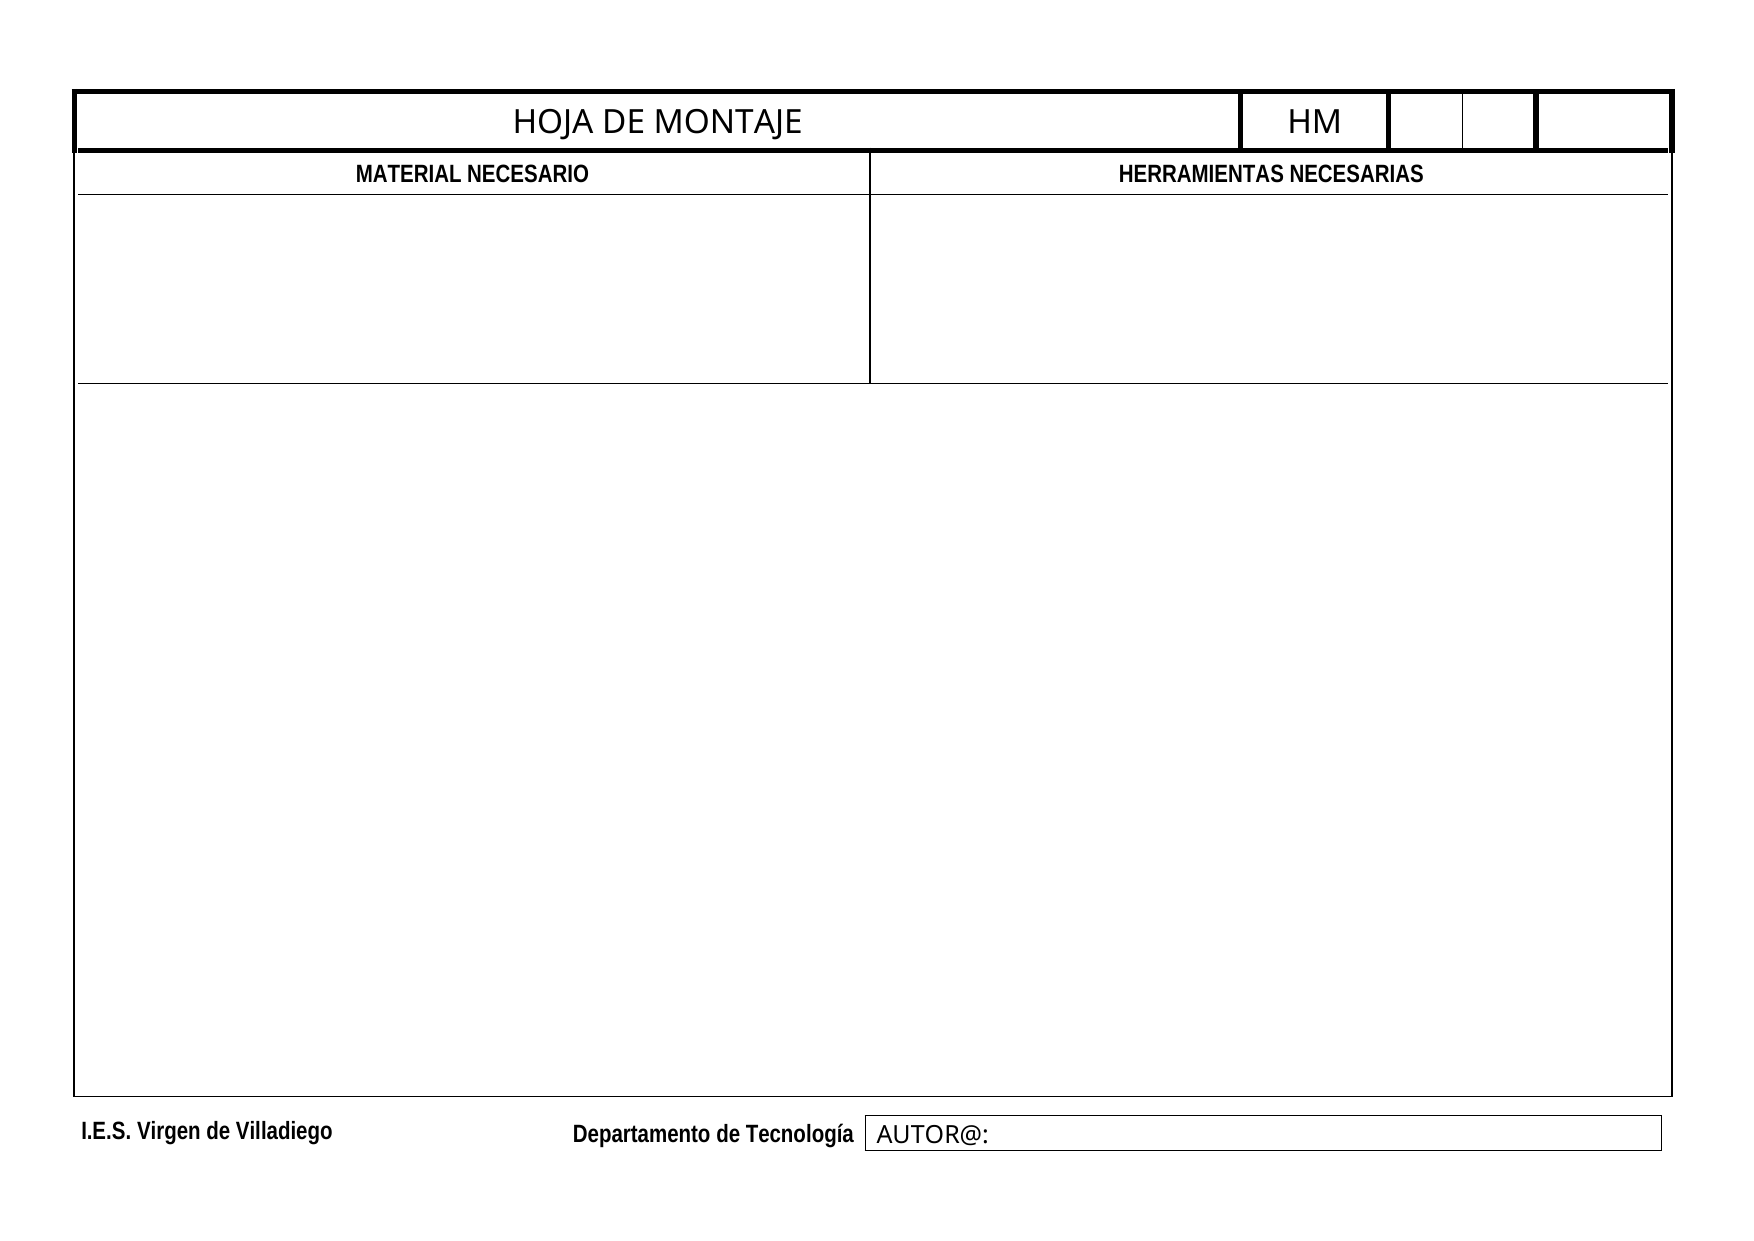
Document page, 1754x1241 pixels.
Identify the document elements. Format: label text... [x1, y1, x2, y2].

table_header [1463, 94, 1533, 148]
table_cell MATERIAL NECESARIO [75, 148, 869, 194]
table_header HOJA DE MONTAJE [77, 94, 1238, 148]
table_header [1391, 94, 1462, 148]
table_cell [871, 194, 1671, 383]
table_header [1539, 94, 1669, 148]
table_cell [75, 194, 869, 383]
table_cell [75, 383, 1671, 1096]
table_header HM [1243, 94, 1386, 148]
table_cell HERRAMIENTAS NECESARIAS [871, 148, 1671, 194]
